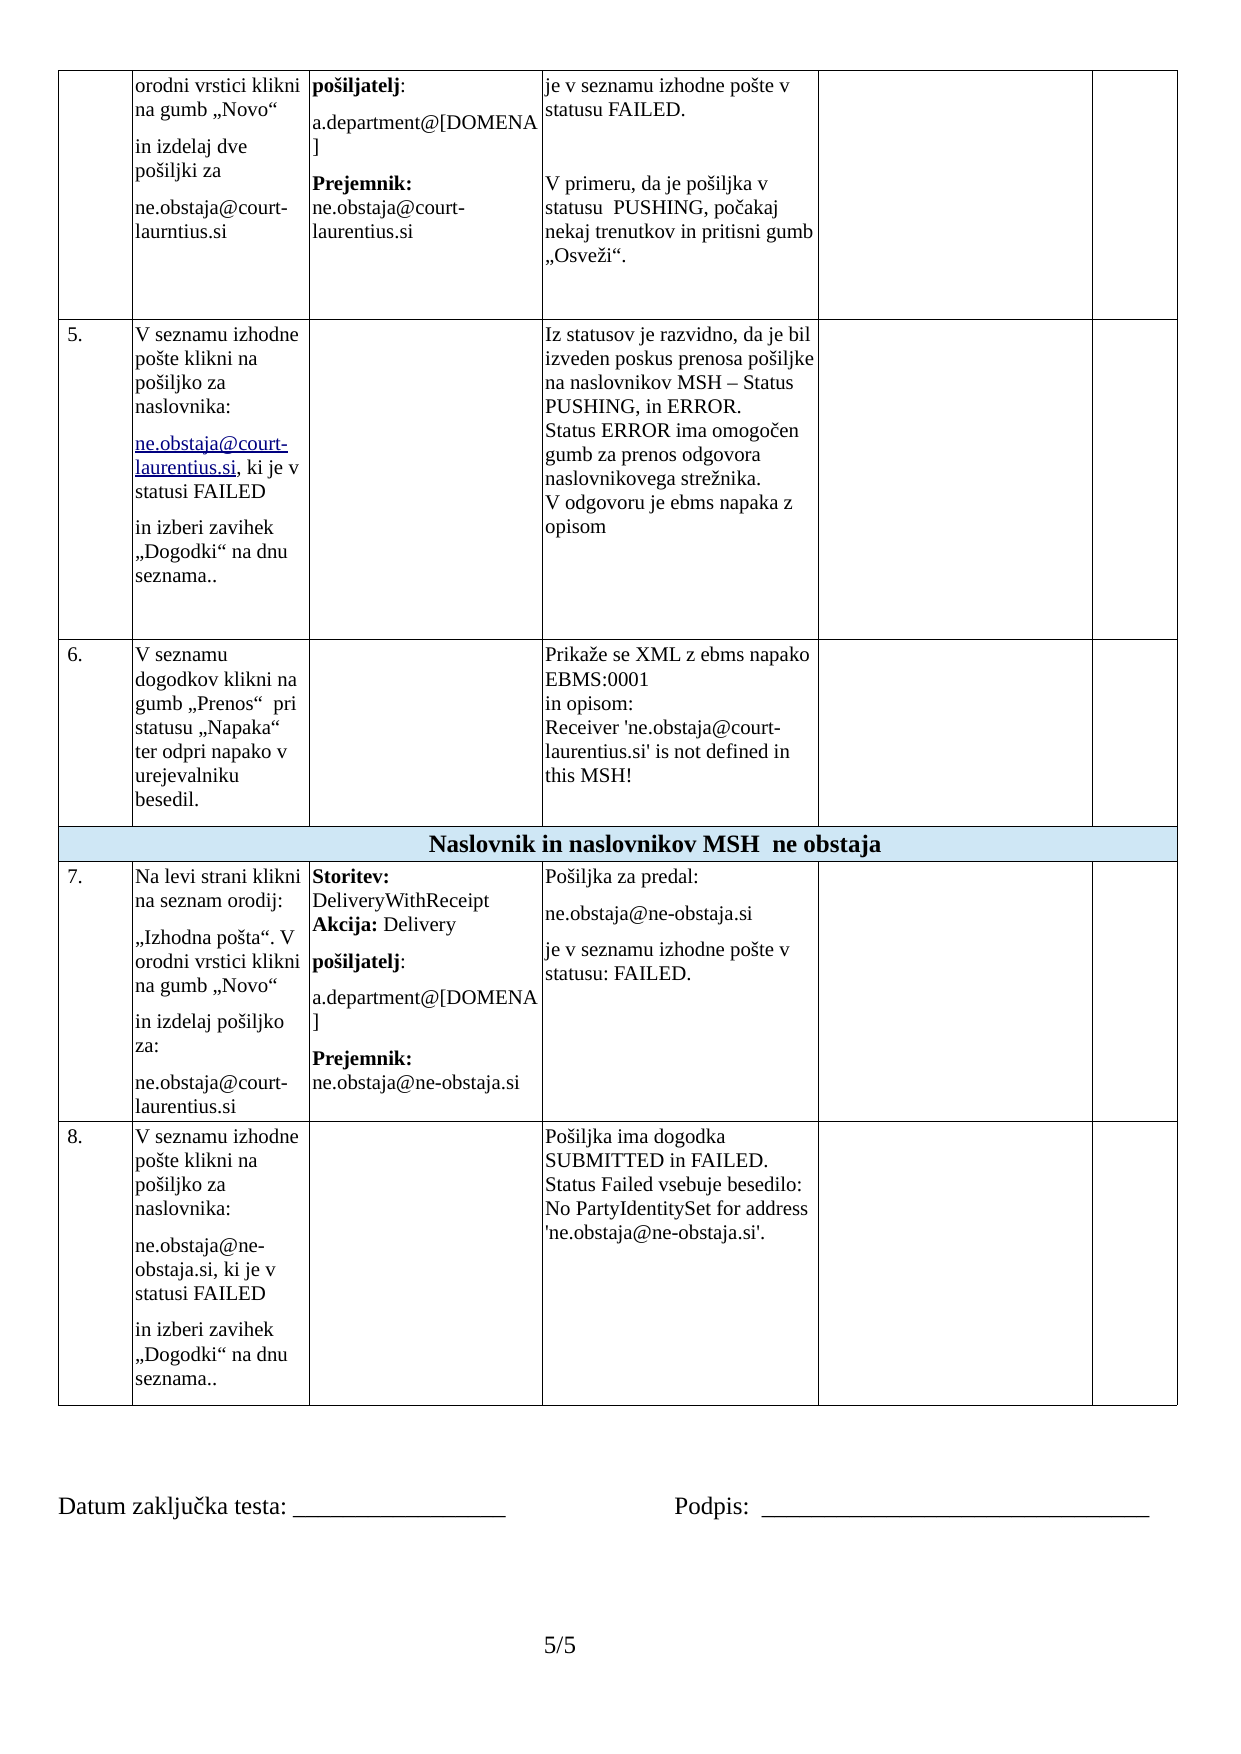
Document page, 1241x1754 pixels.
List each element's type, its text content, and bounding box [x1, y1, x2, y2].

table_cell [1093, 640, 1177, 826]
table_cell je v seznamu izhodne pošte v statusu FAILED. V primeru, da je pošiljka v statusu PUSHING, počakaj nekaj trenutkov in pritisni gumb „Osveži“. [543, 71, 818, 319]
table_cell Storitev: DeliveryWithReceipt Akcija: Delivery pošiljatelj: a.department@[DOMENA] Prejemnik: ne.obstaja@ne-obstaja.si [310, 862, 542, 1121]
table_cell [59, 640, 132, 826]
table_cell Iz statusov je razvidno, da je bil izveden poskus prenosa pošiljke na naslovnikov MSH – Status PUSHING, in ERROR. Status ERROR ima omogočen gumb za prenos odgovora naslovnikovega strežnika. V odgovoru je ebms napaka z opisom [543, 320, 818, 639]
table_cell [59, 1122, 132, 1405]
table_cell V seznamu dogodkov klikni na gumb „Prenos“ pri statusu „Napaka“ ter odpri napako v urejevalniku besedil. [133, 640, 309, 826]
table_cell Na levi strani klikni na seznam orodij: „Izhodna pošta“. V orodni vrstici klikni na gumb „Novo“ in izdelaj pošiljko za: ne.obstaja@court-laurentius.si [133, 862, 309, 1121]
table_cell Naslovnik in naslovnikov MSH ne obstaja [59, 827, 1177, 861]
table_cell [1093, 320, 1177, 639]
table_cell [819, 640, 1092, 826]
table_cell [310, 1122, 542, 1405]
table_cell [819, 71, 1092, 319]
table_cell [310, 640, 542, 826]
table_cell pošiljatelj: a.department@[DOMENA] Prejemnik: ne.obstaja@court-laurentius.si [310, 71, 542, 319]
table_cell [819, 320, 1092, 639]
table_cell [310, 320, 542, 639]
table_cell [59, 862, 132, 1121]
table_cell [59, 71, 132, 319]
table_cell [819, 1122, 1092, 1405]
table_cell Pošiljka ima dogodka SUBMITTED in FAILED. Status Failed vsebuje besedilo: No PartyIdentitySet for address 'ne.obstaja@ne-obstaja.si'. [543, 1122, 818, 1405]
table_cell [819, 862, 1092, 1121]
table_cell orodni vrstici klikni na gumb „Novo“ in izdelaj dve pošiljki za ne.obstaja@court-laurntius.si [133, 71, 309, 319]
table_cell Pošiljka za predal: ne.obstaja@ne-obstaja.si je v seznamu izhodne pošte v statusu: FAILED. [543, 862, 818, 1121]
table_cell V seznamu izhodne pošte klikni na pošiljko za naslovnika: ne.obstaja@ne-obstaja.si, ki je v statusi FAILED in izberi zavihek „Dogodki“ na dnu seznama.. [133, 1122, 309, 1405]
table_cell [1093, 71, 1177, 319]
table_cell [1093, 862, 1177, 1121]
table_cell V seznamu izhodne pošte klikni na pošiljko za naslovnika: ne.obstaja@court-laurentius.si, ki je v statusi FAILED in izberi zavihek „Dogodki“ na dnu seznama.. [133, 320, 309, 639]
table_cell [1093, 1122, 1177, 1405]
table_cell [59, 320, 132, 639]
text Datum zaključka testa: _________________ Podpis: _______________________________ [58, 1491, 1177, 1520]
table_cell Prikaže se XML z ebms napako EBMS:0001 in opisom: Receiver 'ne.obstaja@court-laurentius.si' is not defined in this MSH! [543, 640, 818, 826]
